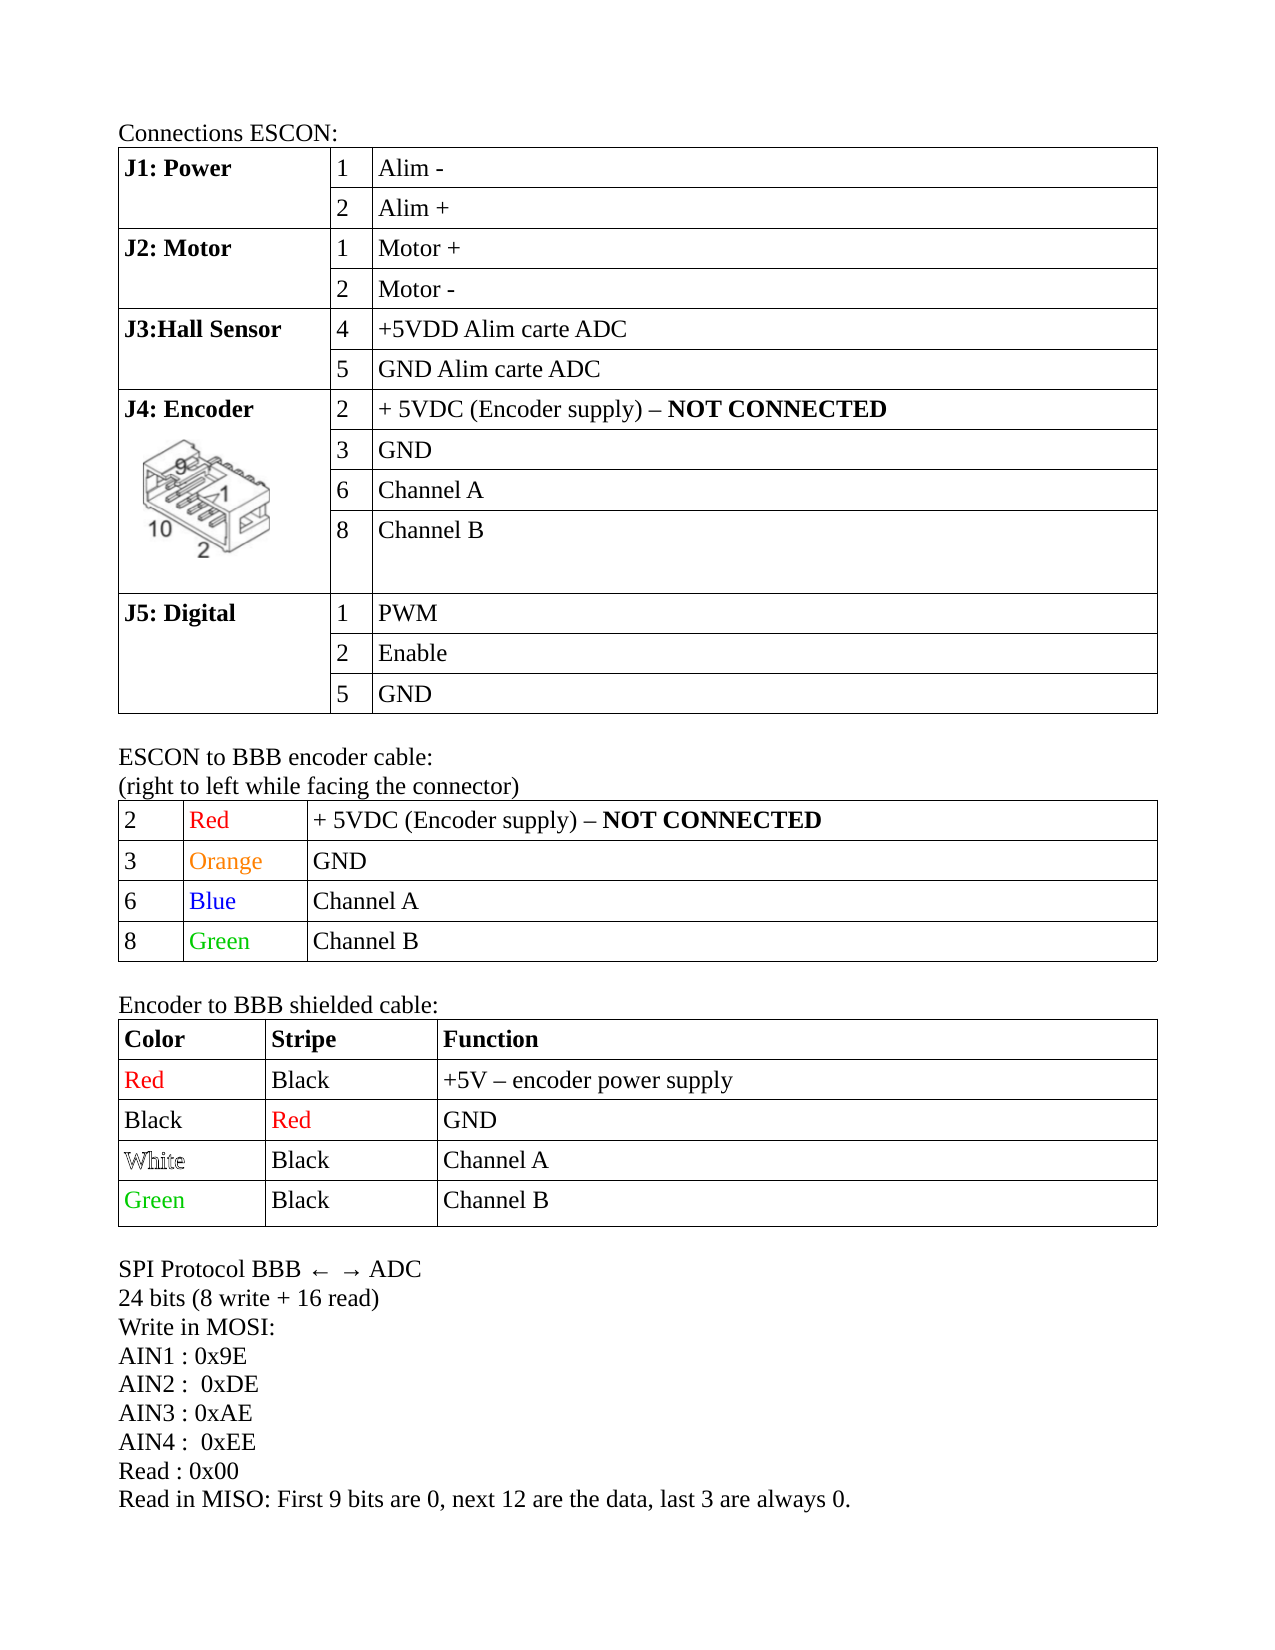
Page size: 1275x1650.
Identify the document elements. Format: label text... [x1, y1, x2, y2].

table_cell J4: Encoder [119, 390, 330, 432]
table_cell 3 [331, 430, 372, 469]
table_cell PWM [373, 594, 1157, 633]
text Read : 0x00 [118, 1456, 1157, 1484]
text AIN3 : 0xAE [118, 1398, 1157, 1427]
table_cell GND [308, 841, 1157, 880]
table_cell J3:Hall Sensor [119, 309, 330, 389]
table_cell Green [184, 922, 307, 961]
table_cell 2 [331, 634, 372, 673]
table_cell 2 [331, 269, 372, 308]
table_cell Black [266, 1141, 437, 1180]
table_cell 1 [331, 229, 372, 268]
table_cell Motor - [373, 269, 1157, 308]
table_cell Channel A [438, 1141, 1157, 1180]
table_cell 1 [331, 594, 372, 633]
table_cell Motor + [373, 229, 1157, 268]
table_cell 8 [119, 922, 183, 961]
table_cell 6 [119, 881, 183, 921]
table_header Alim - [373, 148, 1157, 187]
table_cell [119, 433, 330, 592]
table_cell GND [438, 1100, 1157, 1139]
table_cell Channel B [373, 511, 1157, 592]
table_cell 4 [331, 309, 372, 348]
text (right to left while facing the connector) [118, 771, 1157, 800]
table_header 2 [119, 801, 183, 840]
picture [134, 432, 288, 558]
table_cell Channel A [308, 881, 1157, 921]
text AIN2 : 0xDE [118, 1369, 1157, 1398]
table_cell J5: Digital [119, 594, 330, 713]
table_cell GND [373, 430, 1157, 469]
text Read in MISO: First 9 bits are 0, next 12 are the data, last 3 are always 0. [118, 1484, 1157, 1513]
table_cell Black [119, 1100, 265, 1139]
table_cell Enable [373, 634, 1157, 673]
text SPI Protocol BBB ← → ADC [118, 1254, 1157, 1283]
table_cell Red [119, 1060, 265, 1099]
table_header 1 [331, 148, 372, 187]
table_cell Green [119, 1181, 265, 1226]
table_header Stripe [266, 1020, 437, 1059]
table_header Color [119, 1020, 265, 1059]
table_cell Blue [184, 881, 307, 921]
table_header Red [184, 801, 307, 840]
text AIN1 : 0x9E [118, 1341, 1157, 1369]
text ESCON to BBB encoder cable: [118, 742, 1157, 771]
table_cell 8 [331, 511, 372, 592]
text AIN4 : 0xEE [118, 1427, 1157, 1456]
table_cell Channel B [438, 1181, 1157, 1226]
table_header + 5VDC (Encoder supply) – NOT CONNECTED [308, 801, 1157, 840]
table_cell Red [266, 1100, 437, 1139]
table_header J1: Power [119, 148, 330, 227]
table_cell Black [266, 1060, 437, 1099]
table_cell 2 [331, 188, 372, 227]
table_cell +5VDD Alim carte ADC [373, 309, 1157, 348]
table_cell Black [266, 1181, 437, 1226]
table_cell 5 [331, 350, 372, 389]
table_cell 5 [331, 674, 372, 713]
table_cell GND Alim carte ADC [373, 350, 1157, 389]
text Write in MOSI: [118, 1312, 1157, 1341]
table_cell White [119, 1141, 265, 1180]
table_cell 3 [119, 841, 183, 880]
text Connections ESCON: [118, 118, 1157, 147]
table_cell 6 [331, 470, 372, 510]
table_cell + 5VDC (Encoder supply) – NOT CONNECTED [373, 390, 1157, 429]
table_header Function [438, 1020, 1157, 1059]
table_cell Channel A [373, 470, 1157, 510]
table_cell Channel B [308, 922, 1157, 961]
table_cell Orange [184, 841, 307, 880]
table_cell 2 [331, 390, 372, 429]
text Encoder to BBB shielded cable: [118, 990, 1157, 1018]
text 24 bits (8 write + 16 read) [118, 1283, 1157, 1312]
table_cell Alim + [373, 188, 1157, 227]
table_cell J2: Motor [119, 229, 330, 308]
table_cell +5V – encoder power supply [438, 1060, 1157, 1099]
table_cell GND [373, 674, 1157, 713]
